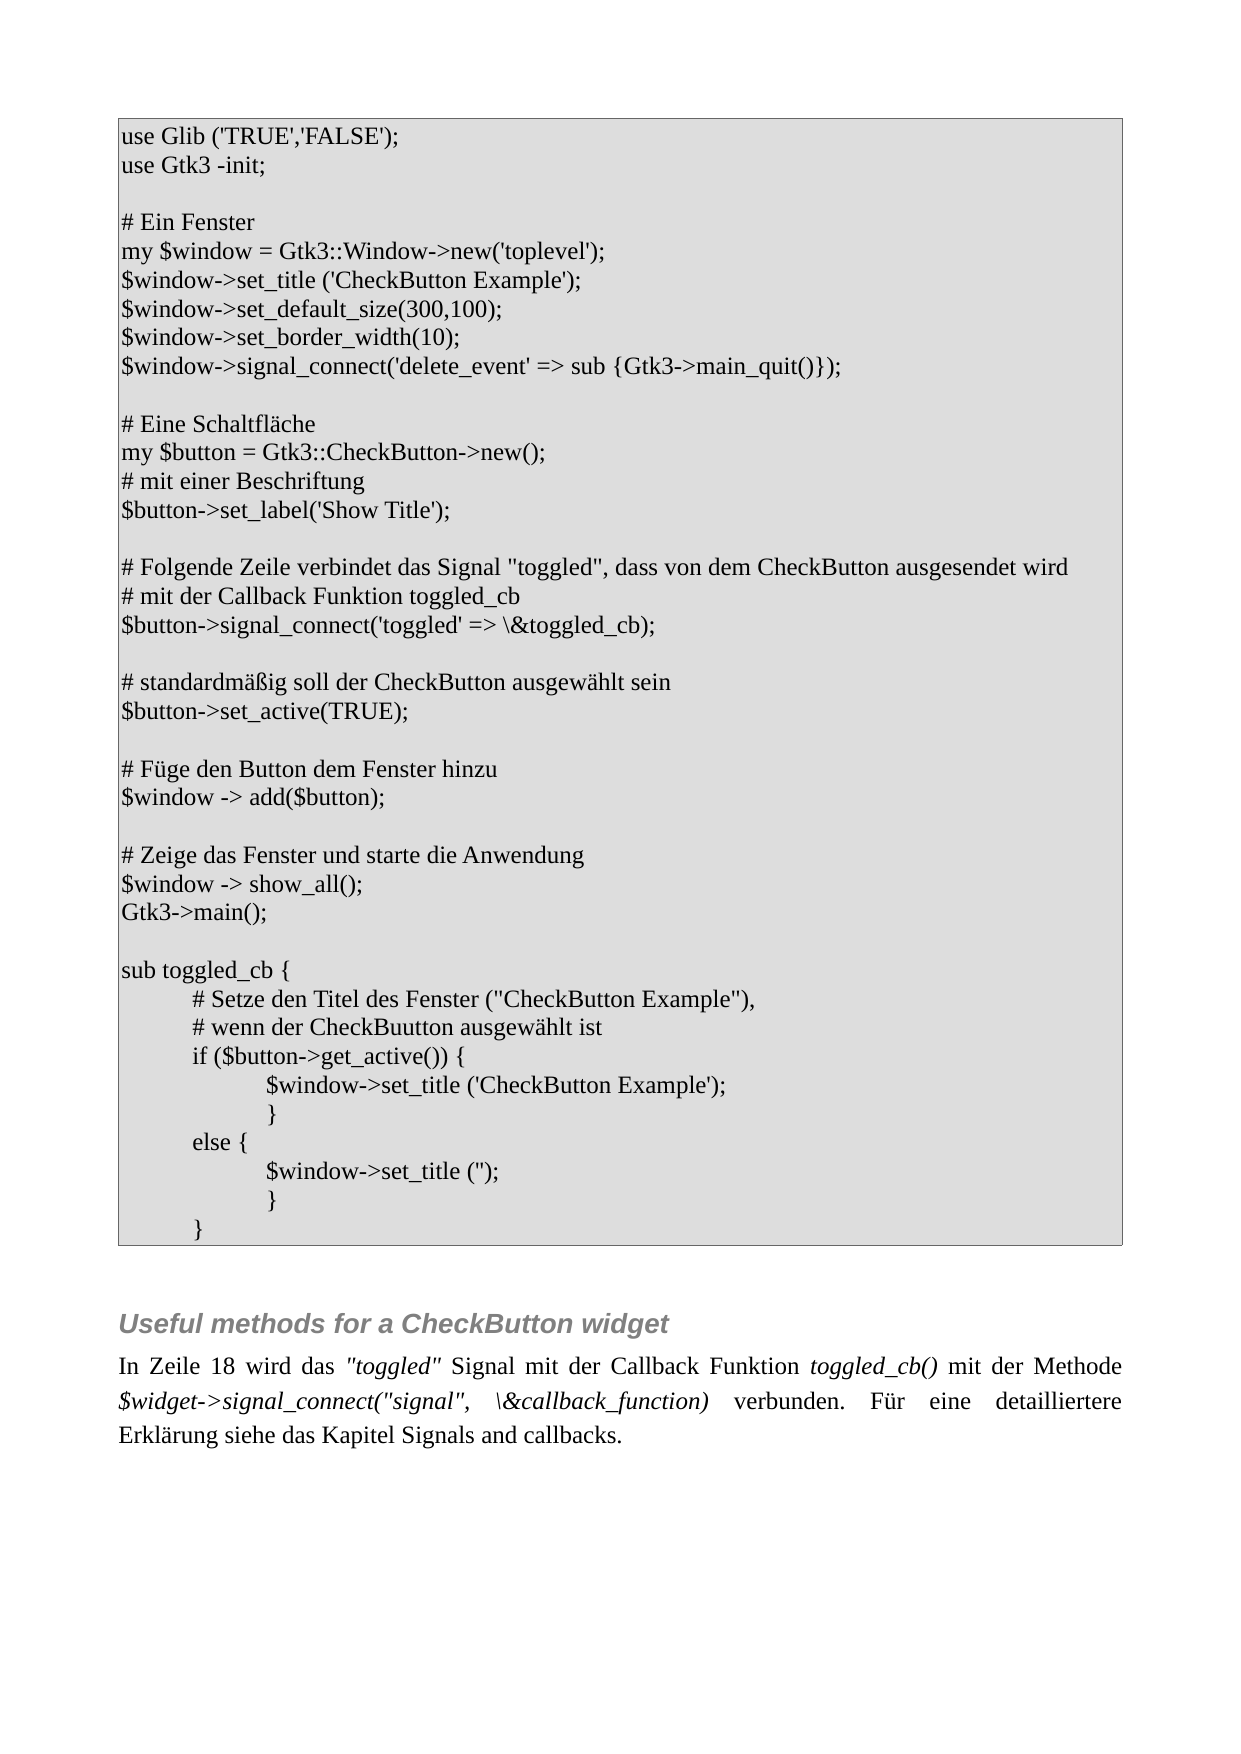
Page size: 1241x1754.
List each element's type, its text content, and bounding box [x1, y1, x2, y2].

text my $button = Gtk3::CheckButton->new(); [119, 434, 1122, 463]
text use Glib ('TRUE','FALSE'); [119, 119, 1122, 147]
text if ($button->get_active()) { [119, 1038, 1122, 1067]
text $window -> show_all(); [119, 866, 1122, 894]
text $window -> add($button); [119, 779, 1122, 808]
text # Folgende Zeile verbindet das Signal "toggled", dass von dem CheckButton ausgesendet wird [119, 549, 1122, 578]
subtitle Useful methods for a CheckButton widget [118, 1307, 1122, 1339]
text $button->signal_connect('toggled' => \&toggled_cb); [119, 607, 1122, 636]
text my $window = Gtk3::Window->new('toplevel'); [119, 233, 1122, 262]
text In Zeile 18 wird das "toggled" Signal mit der Callback Funktion toggled_cb() mit der Methode $widget->signal_connect("signal", \&callback_function) verbunden. Für eine detailliertere Erklärung siehe das Kapitel Signals and callbacks. [118, 1351, 1122, 1449]
text Gtk3->main(); [119, 894, 1122, 923]
text # mit der Callback Funktion toggled_cb [119, 578, 1122, 607]
text $window->set_title (''); [119, 1153, 1122, 1182]
text $window->set_border_width(10); [119, 319, 1122, 348]
text $window->set_default_size(300,100); [119, 291, 1122, 319]
text sub toggled_cb { [119, 952, 1122, 981]
text else { [119, 1124, 1122, 1153]
text # mit einer Beschriftung [119, 463, 1122, 492]
text # Eine Schaltfläche [119, 406, 1122, 434]
text # Setze den Titel des Fenster ("CheckButton Example"), [119, 981, 1122, 1009]
text $window->signal_connect('delete_event' => sub {Gtk3->main_quit()}); [119, 348, 1122, 377]
text use Gtk3 -init; [119, 147, 1122, 176]
text } [119, 1096, 1122, 1124]
text # standardmäßig soll der CheckButton ausgewählt sein [119, 664, 1122, 693]
text } [119, 1182, 1122, 1211]
text $window->set_title ('CheckButton Example'); [119, 1067, 1122, 1096]
text $window->set_title ('CheckButton Example'); [119, 262, 1122, 291]
text $button->set_label('Show Title'); [119, 492, 1122, 521]
text # Ein Fenster [119, 204, 1122, 233]
text # Füge den Button dem Fenster hinzu [119, 751, 1122, 779]
text # Zeige das Fenster und starte die Anwendung [119, 837, 1122, 866]
text $button->set_active(TRUE); [119, 693, 1122, 722]
text } [119, 1211, 1122, 1245]
text # wenn der CheckBuutton ausgewählt ist [119, 1009, 1122, 1038]
